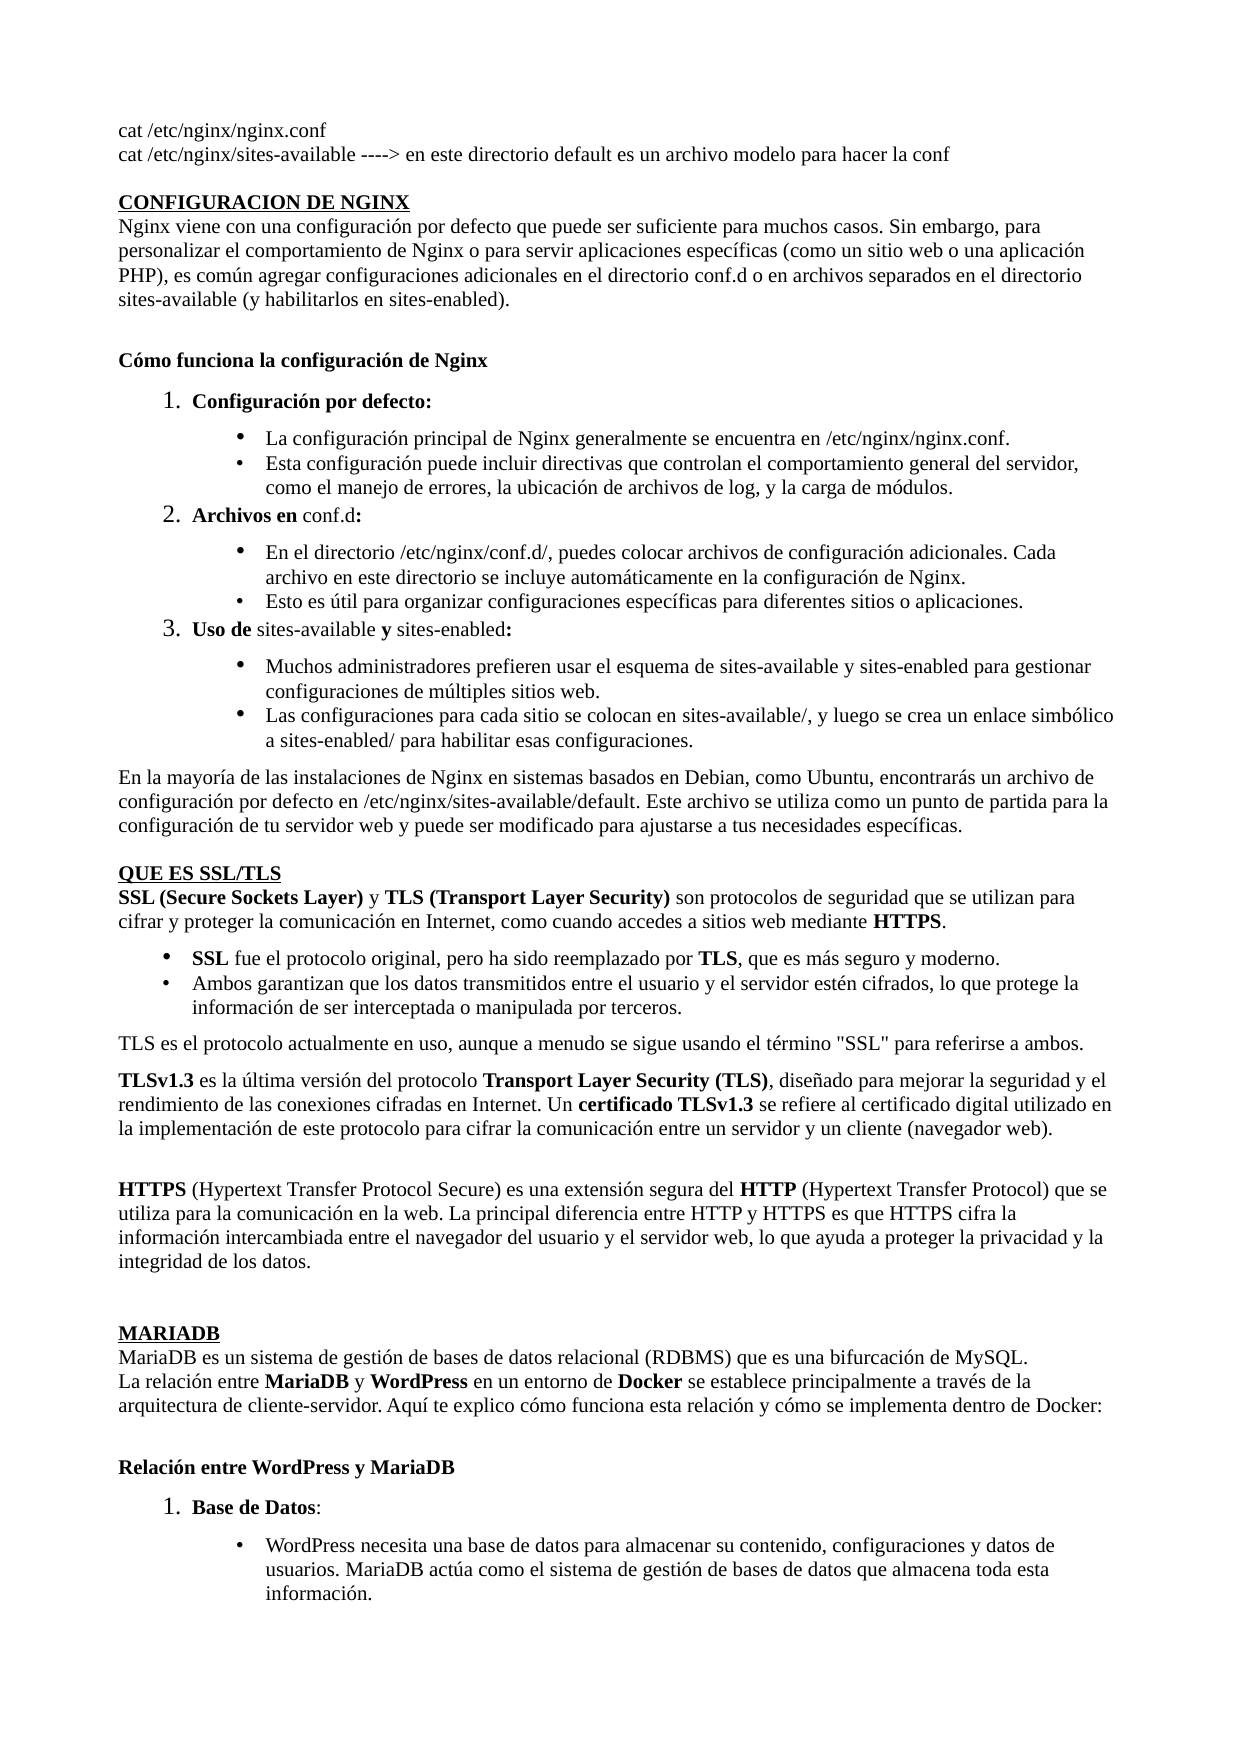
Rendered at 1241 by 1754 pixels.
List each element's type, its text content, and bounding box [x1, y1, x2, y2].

list Muchos administradores prefieren usar el esquema de sites-available y sites-enabled para gestionar configuraciones de múltiples sitios web. [236, 654, 1122, 703]
text TLS es el protocolo actualmente en uso, aunque a menudo se sigue usando el término "SSL" para referirse a ambos. [118, 1031, 1122, 1055]
text En la mayoría de las instalaciones de Nginx en sistemas basados en Debian, como Ubuntu, encontrarás un archivo de configuración por defecto en /etc/nginx/sites-available/default. Este archivo se utiliza como un punto de partida para la configuración de tu servidor web y puede ser modificado para ajustarse a tus necesidades específicas. [118, 765, 1122, 837]
text HTTPS (Hypertext Transfer Protocol Secure) es una extensión segura del HTTP (Hypertext Transfer Protocol) que se utiliza para la comunicación en la web. La principal diferencia entre HTTP y HTTPS es que HTTPS cifra la información intercambiada entre el navegador del usuario y el servidor web, lo que ayuda a proteger la privacidad y la integridad de los datos. [118, 1177, 1122, 1273]
list Configuración por defecto: [162, 385, 1122, 413]
text MARIADB [118, 1321, 1122, 1345]
text TLSv1.3 es la última versión del protocolo Transport Layer Security (TLS), diseñado para mejorar la seguridad y el rendimiento de las conexiones cifradas en Internet. Un certificado TLSv1.3 se refiere al certificado digital utilizado en la implementación de este protocolo para cifrar la comunicación entre un servidor y un cliente (navegador web). [118, 1068, 1122, 1140]
list SSL fue el protocolo original, pero ha sido reemplazado por TLS, que es más seguro y moderno. [162, 946, 1122, 971]
list Base de Datos: [162, 1491, 1122, 1520]
text CONFIGURACION DE NGINX [118, 190, 1122, 214]
list Esta configuración puede incluir directivas que controlan el comportamiento general del servidor, como el manejo de errores, la ubicación de archivos de log, y la carga de módulos. [236, 451, 1122, 499]
list Esto es útil para organizar configuraciones específicas para diferentes sitios o aplicaciones. [236, 589, 1122, 613]
text cat /etc/nginx/nginx.conf [118, 118, 1122, 142]
subtitle Cómo funciona la configuración de Nginx [118, 348, 1122, 372]
list Ambos garantizan que los datos transmitidos entre el usuario y el servidor estén cifrados, lo que protege la información de ser interceptada o manipulada por terceros. [162, 971, 1122, 1019]
list Las configuraciones para cada sitio se colocan en sites-available/, y luego se crea un enlace simbólico a sites-enabled/ para habilitar esas configuraciones. [236, 703, 1122, 752]
text cat /etc/nginx/sites-available ----> en este directorio default es un archivo modelo para hacer la conf [118, 142, 1122, 166]
text QUE ES SSL/TLS [118, 861, 1122, 885]
list En el directorio /etc/nginx/conf.d/, puedes colocar archivos de configuración adicionales. Cada archivo en este directorio se incluye automáticamente en la configuración de Nginx. [236, 540, 1122, 589]
text La relación entre MariaDB y WordPress en un entorno de Docker se establece principalmente a través de la arquitectura de cliente-servidor. Aquí te explico cómo funciona esta relación y cómo se implementa dentro de Docker: [118, 1369, 1122, 1417]
list WordPress necesita una base de datos para almacenar su contenido, configuraciones y datos de usuarios. MariaDB actúa como el sistema de gestión de bases de datos que almacena toda esta información. [236, 1533, 1122, 1605]
text MariaDB es un sistema de gestión de bases de datos relacional (RDBMS) que es una bifurcación de MySQL. [118, 1345, 1122, 1369]
text Nginx viene con una configuración por defecto que puede ser suficiente para muchos casos. Sin embargo, para personalizar el comportamiento de Nginx o para servir aplicaciones específicas (como un sitio web o una aplicación PHP), es común agregar configuraciones adicionales en el directorio conf.d o en archivos separados en el directorio sites-available (y habilitarlos en sites-enabled). [118, 214, 1122, 311]
list Uso de sites-available y sites-enabled: [162, 613, 1122, 642]
text SSL (Secure Sockets Layer) y TLS (Transport Layer Security) son protocolos de seguridad que se utilizan para cifrar y proteger la comunicación en Internet, como cuando accedes a sitios web mediante HTTPS. [118, 885, 1122, 933]
subtitle Relación entre WordPress y MariaDB [118, 1455, 1122, 1479]
list Archivos en conf.d: [162, 499, 1122, 528]
list La configuración principal de Nginx generalmente se encuentra en /etc/nginx/nginx.conf. [236, 426, 1122, 451]
